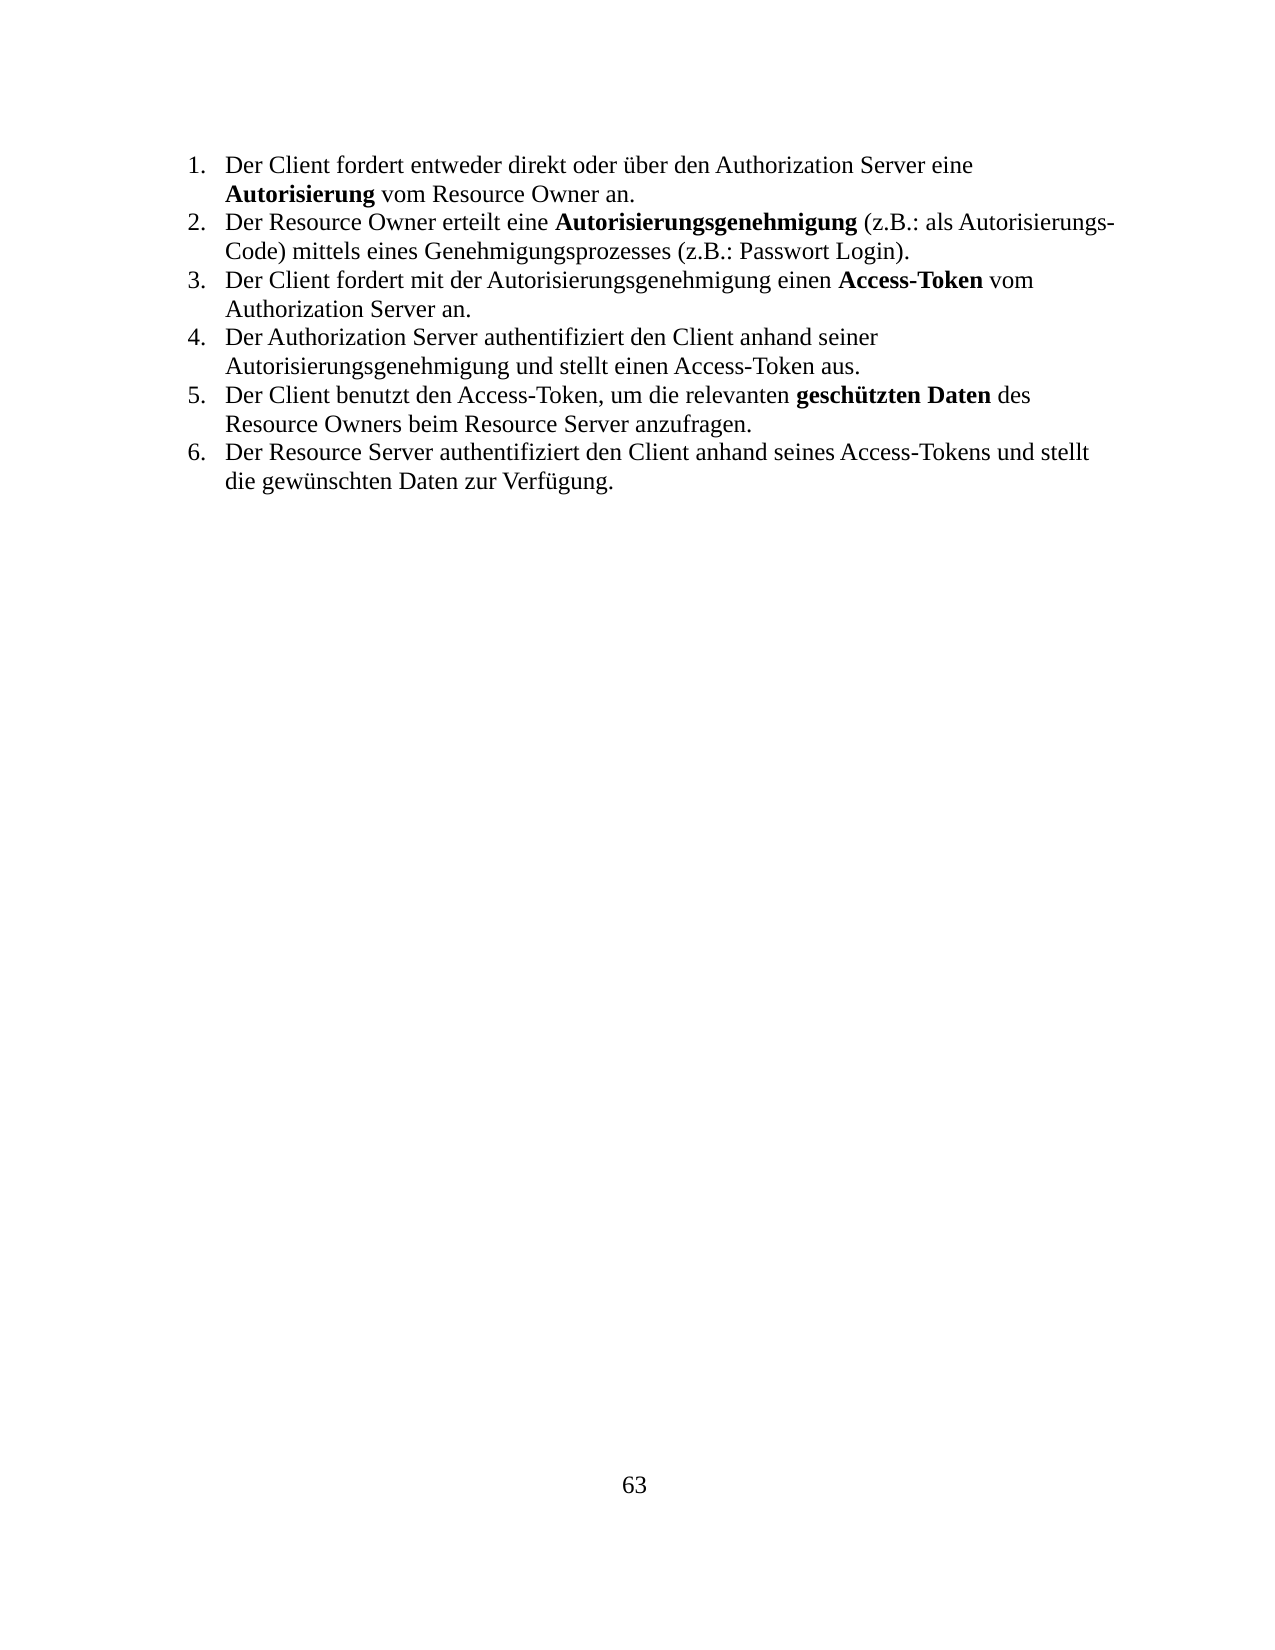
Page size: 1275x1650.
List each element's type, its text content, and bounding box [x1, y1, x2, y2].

list Der Resource Server authentifiziert den Client anhand seines Access-Tokens und stellt die gewünschten Daten zur Verfügung. [187, 437, 1125, 495]
list Der Client benutzt den Access-Token, um die relevanten geschützten Daten des Resource Owners beim Resource Server anzufragen. [187, 380, 1125, 437]
list Der Resource Owner erteilt eine Autorisierungsgenehmigung (z.B.: als Autorisierungs-Code) mittels eines Genehmigungsprozesses (z.B.: Passwort Login). [187, 207, 1125, 265]
list Der Authorization Server authentifiziert den Client anhand seiner Autorisierungsgenehmigung und stellt einen Access-Token aus. [187, 322, 1125, 380]
list Der Client fordert mit der Autorisierungsgenehmigung einen Access-Token vom Authorization Server an. [187, 265, 1125, 322]
list Der Client fordert entweder direkt oder über den Authorization Server eine Autorisierung vom Resource Owner an. [187, 150, 1125, 207]
